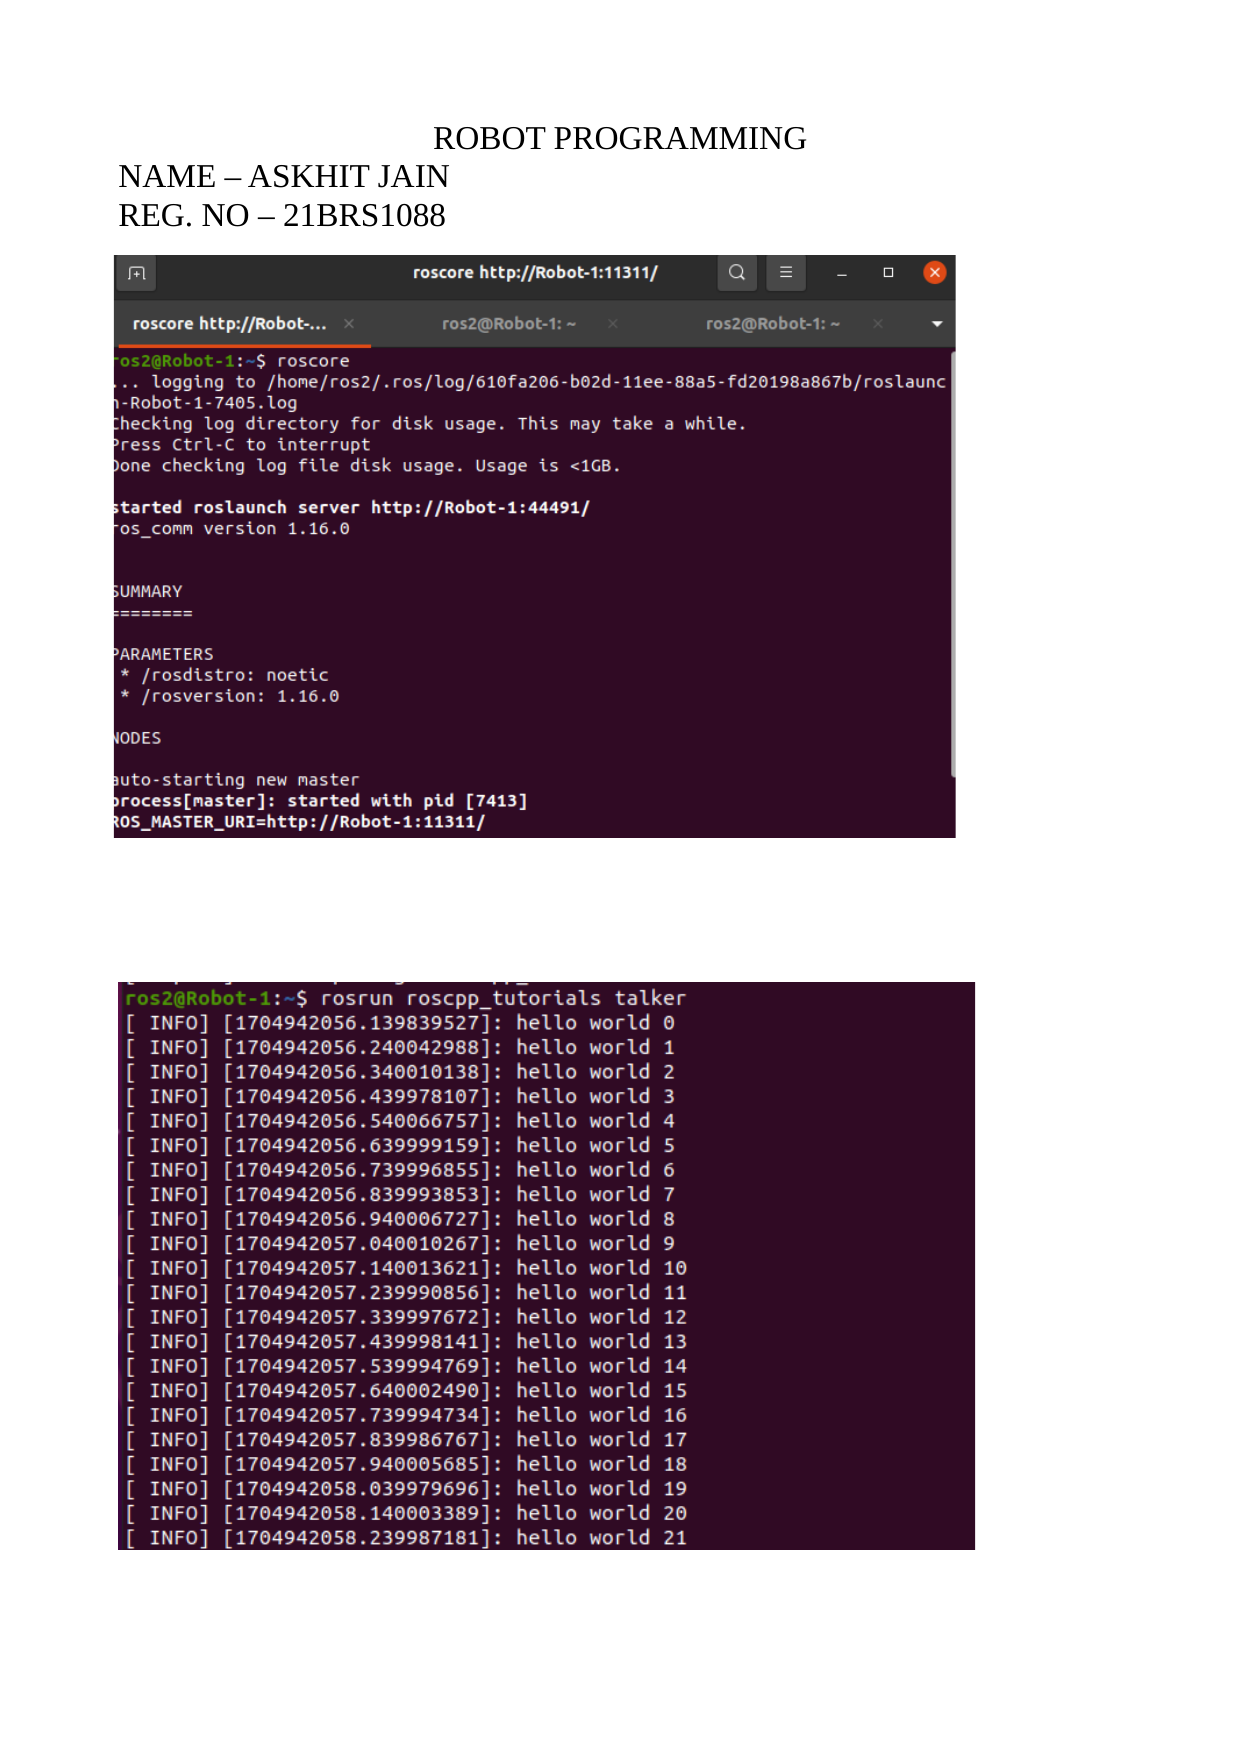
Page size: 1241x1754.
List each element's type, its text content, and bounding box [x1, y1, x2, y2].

text ROBOT PROGRAMMING [118, 118, 1122, 156]
picture [113, 255, 956, 838]
text REG. NO – 21BRS1088 [118, 195, 1122, 233]
picture [118, 982, 976, 1550]
text NAME – ASKHIT JAIN [118, 156, 1122, 195]
